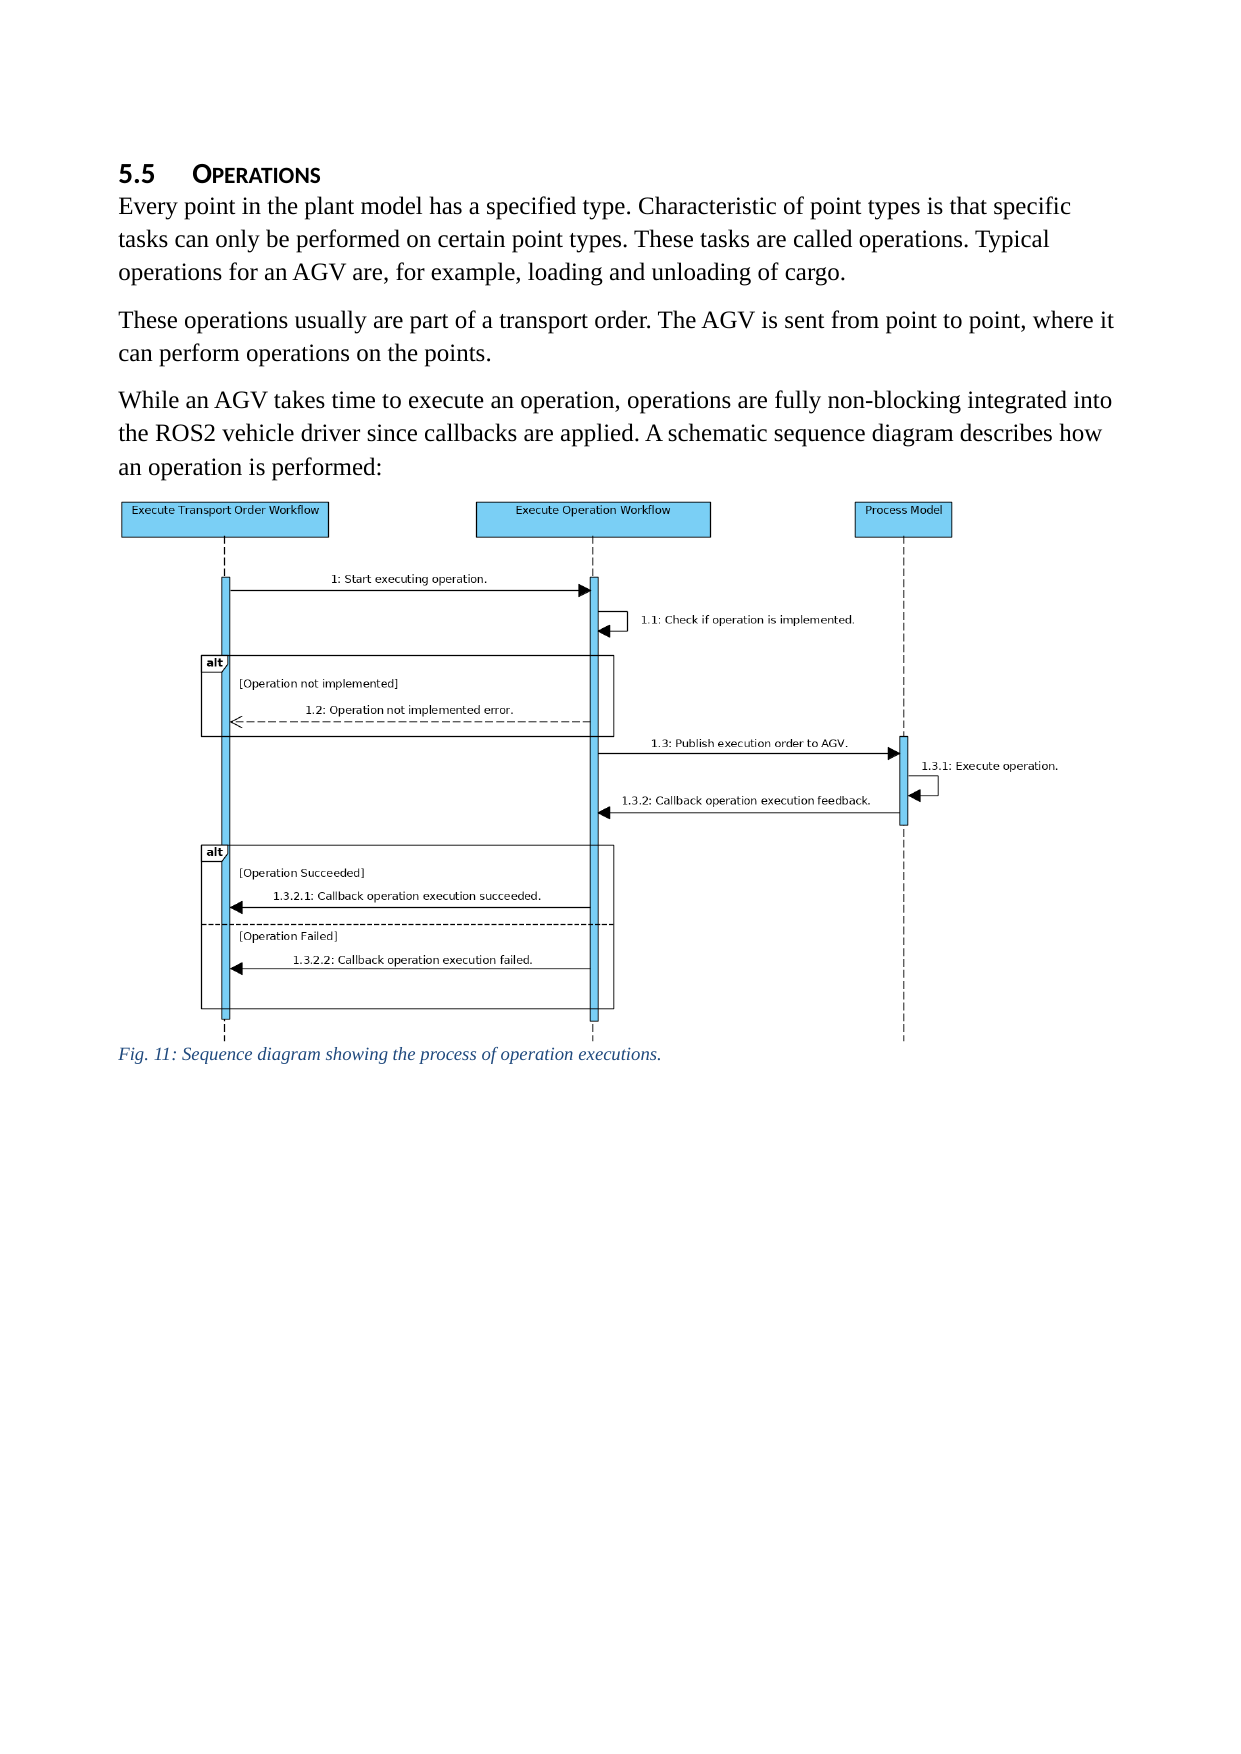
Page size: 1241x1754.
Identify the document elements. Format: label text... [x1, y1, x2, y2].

text Every point in the plant model has a specified type. Characteristic of point types is that specific tasks can only be performed on certain point types. These tasks are called operations. Typical operations for an AGV are, for example, loading and unloading of cargo. [118, 191, 1122, 286]
text These operations usually are part of a transport order. The AGV is sent from point to point, where it can perform operations on the points. [118, 305, 1122, 367]
text While an AGV takes time to execute an operation, operations are fully non-blocking integrated into the ROS2 vehicle driver since callbacks are applied. A schematic sequence diagram describes how an operation is performed: [118, 386, 1122, 480]
subtitle Operations [118, 156, 1122, 191]
text Fig. 11: Sequence diagram showing the process of operation executions. [118, 1042, 1122, 1064]
picture [118, 499, 1059, 1043]
